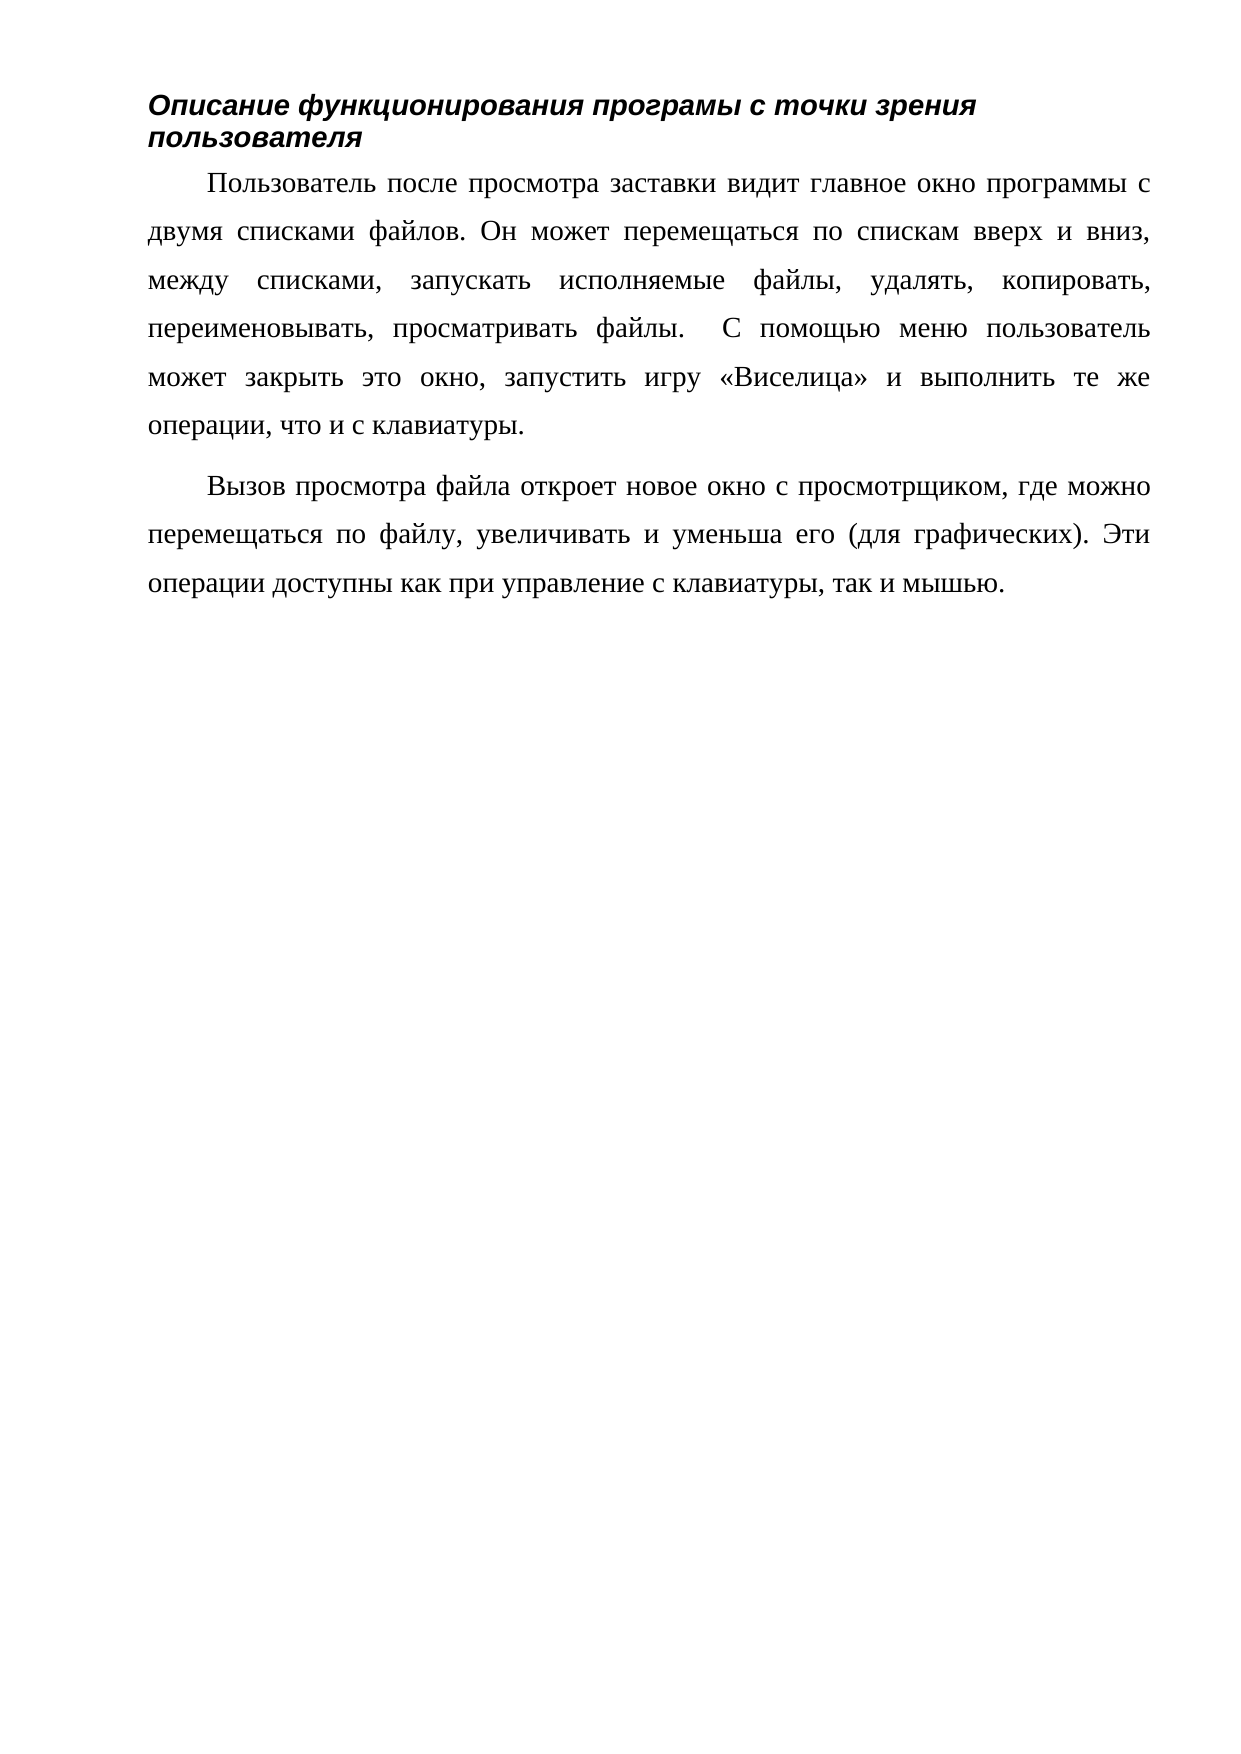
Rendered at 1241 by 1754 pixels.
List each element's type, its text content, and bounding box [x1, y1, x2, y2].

subtitle Описание функционирования програмы с точки зрения пользователя [148, 88, 1152, 154]
text Пользователь после просмотра заставки видит главное окно программы с двумя списками файлов. Он может перемещаться по спискам вверх и вниз, между списками, запускать исполняемые файлы, удалять, копировать, переименовывать, просматривать файлы. С помощью меню пользователь может закрыть это окно, запустить игру «Виселица» и выполнить те же операции, что и с клавиатуры. [148, 166, 1152, 441]
text Вызов просмотра файла откроет новое окно с просмотрщиком, где можно перемещаться по файлу, увеличивать и уменьша его (для графических). Эти операции доступны как при управление с клавиатуры, так и мышью. [148, 469, 1152, 598]
